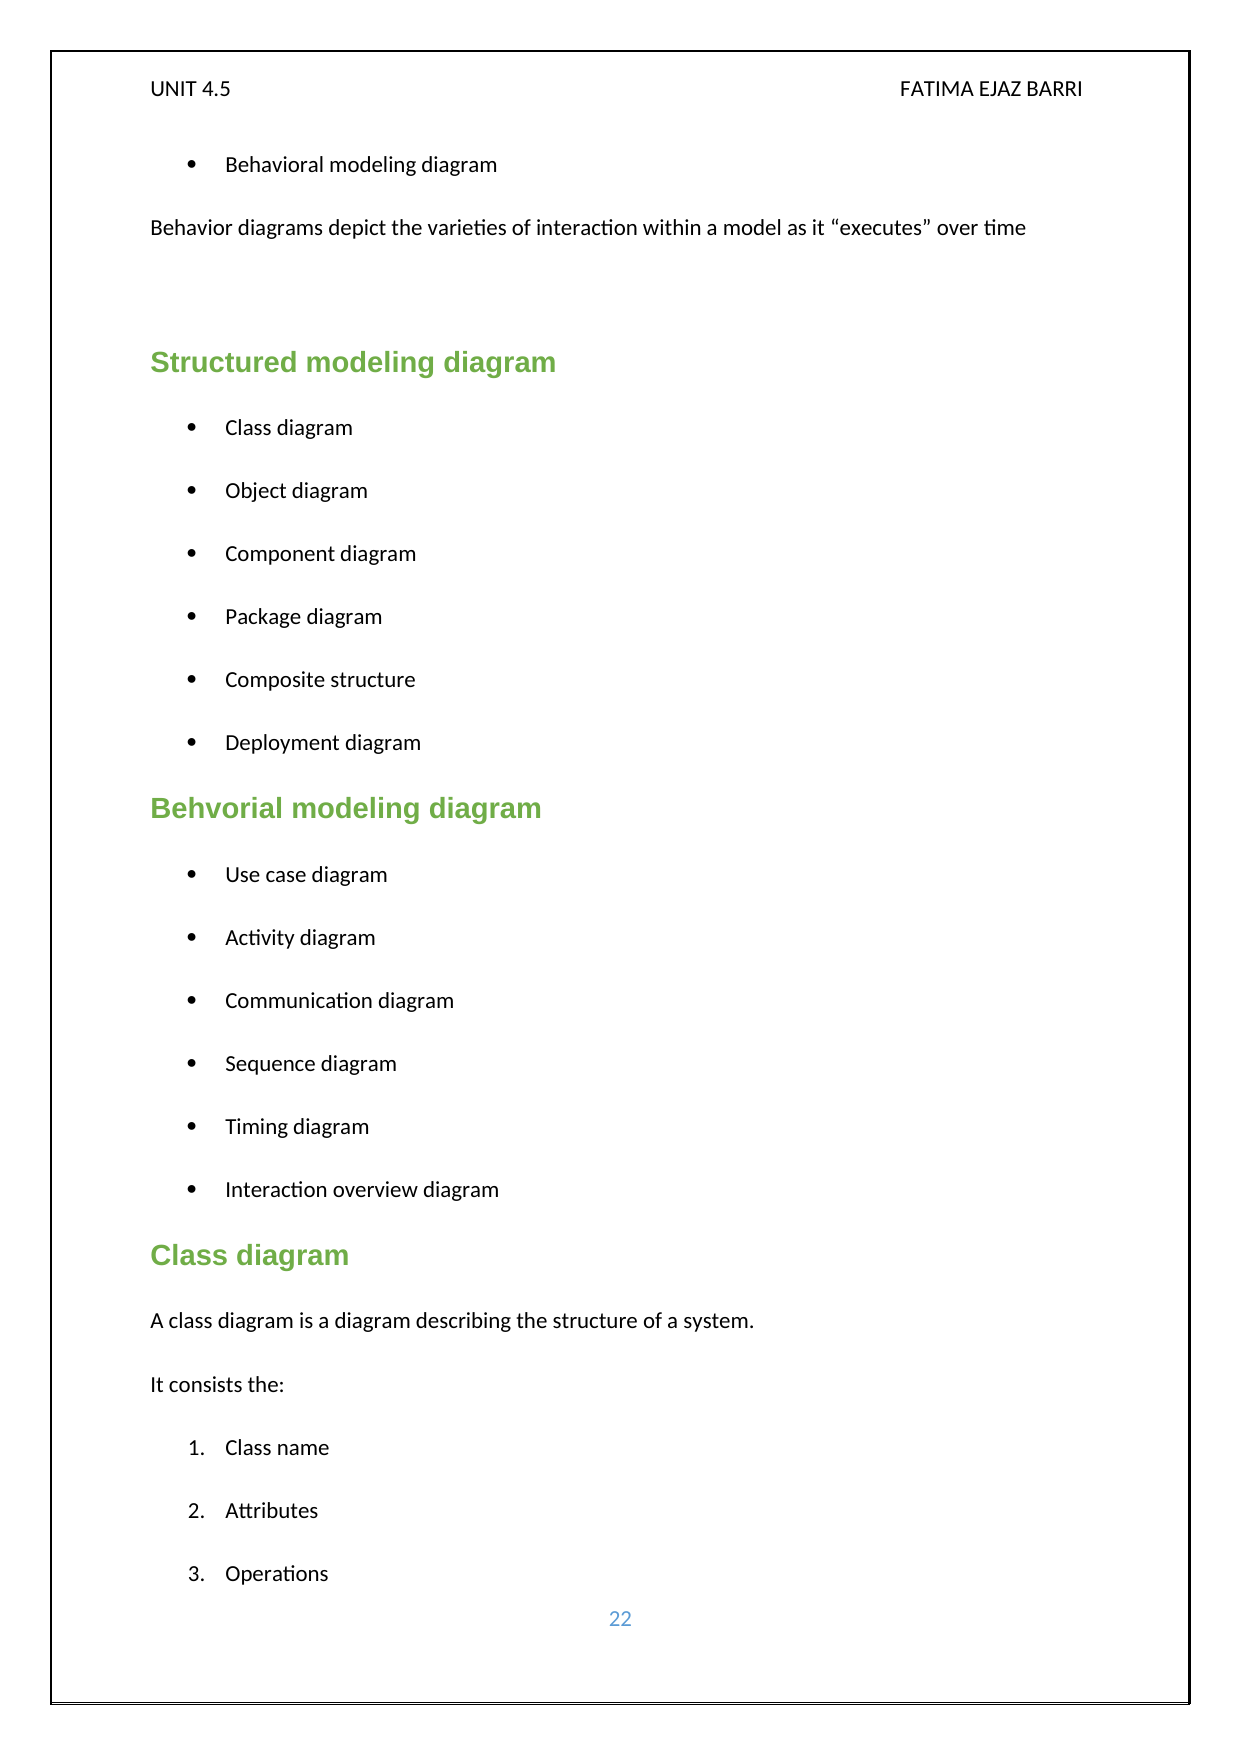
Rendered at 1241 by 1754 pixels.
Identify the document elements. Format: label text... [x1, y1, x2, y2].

text Class diagram [150, 1238, 1090, 1272]
list Use case diagram [188, 860, 1090, 888]
list Communication diagram [188, 986, 1090, 1014]
list Class diagram [188, 413, 1090, 441]
list Activity diagram [188, 923, 1090, 951]
text Structured modeling diagram [150, 345, 1090, 378]
list Component diagram [188, 539, 1090, 567]
list Behavioral modeling diagram [188, 150, 1090, 178]
list Timing diagram [188, 1112, 1090, 1140]
list Sequence diagram [188, 1049, 1090, 1077]
text Behvorial modeling diagram [150, 791, 1090, 825]
list Composite structure [188, 665, 1090, 693]
list Object diagram [188, 476, 1090, 504]
text A class diagram is a diagram describing the structure of a system. [150, 1307, 1090, 1335]
list Deployment diagram [188, 728, 1090, 756]
list Package diagram [188, 602, 1090, 630]
list Attributes [188, 1496, 1090, 1524]
list Class name [188, 1433, 1090, 1461]
text Behavior diagrams depict the varieties of interaction within a model as it “executes” over time [150, 213, 1090, 241]
list Operations [188, 1559, 1090, 1587]
text It consists the: [150, 1370, 1090, 1398]
list Interaction overview diagram [188, 1175, 1090, 1203]
